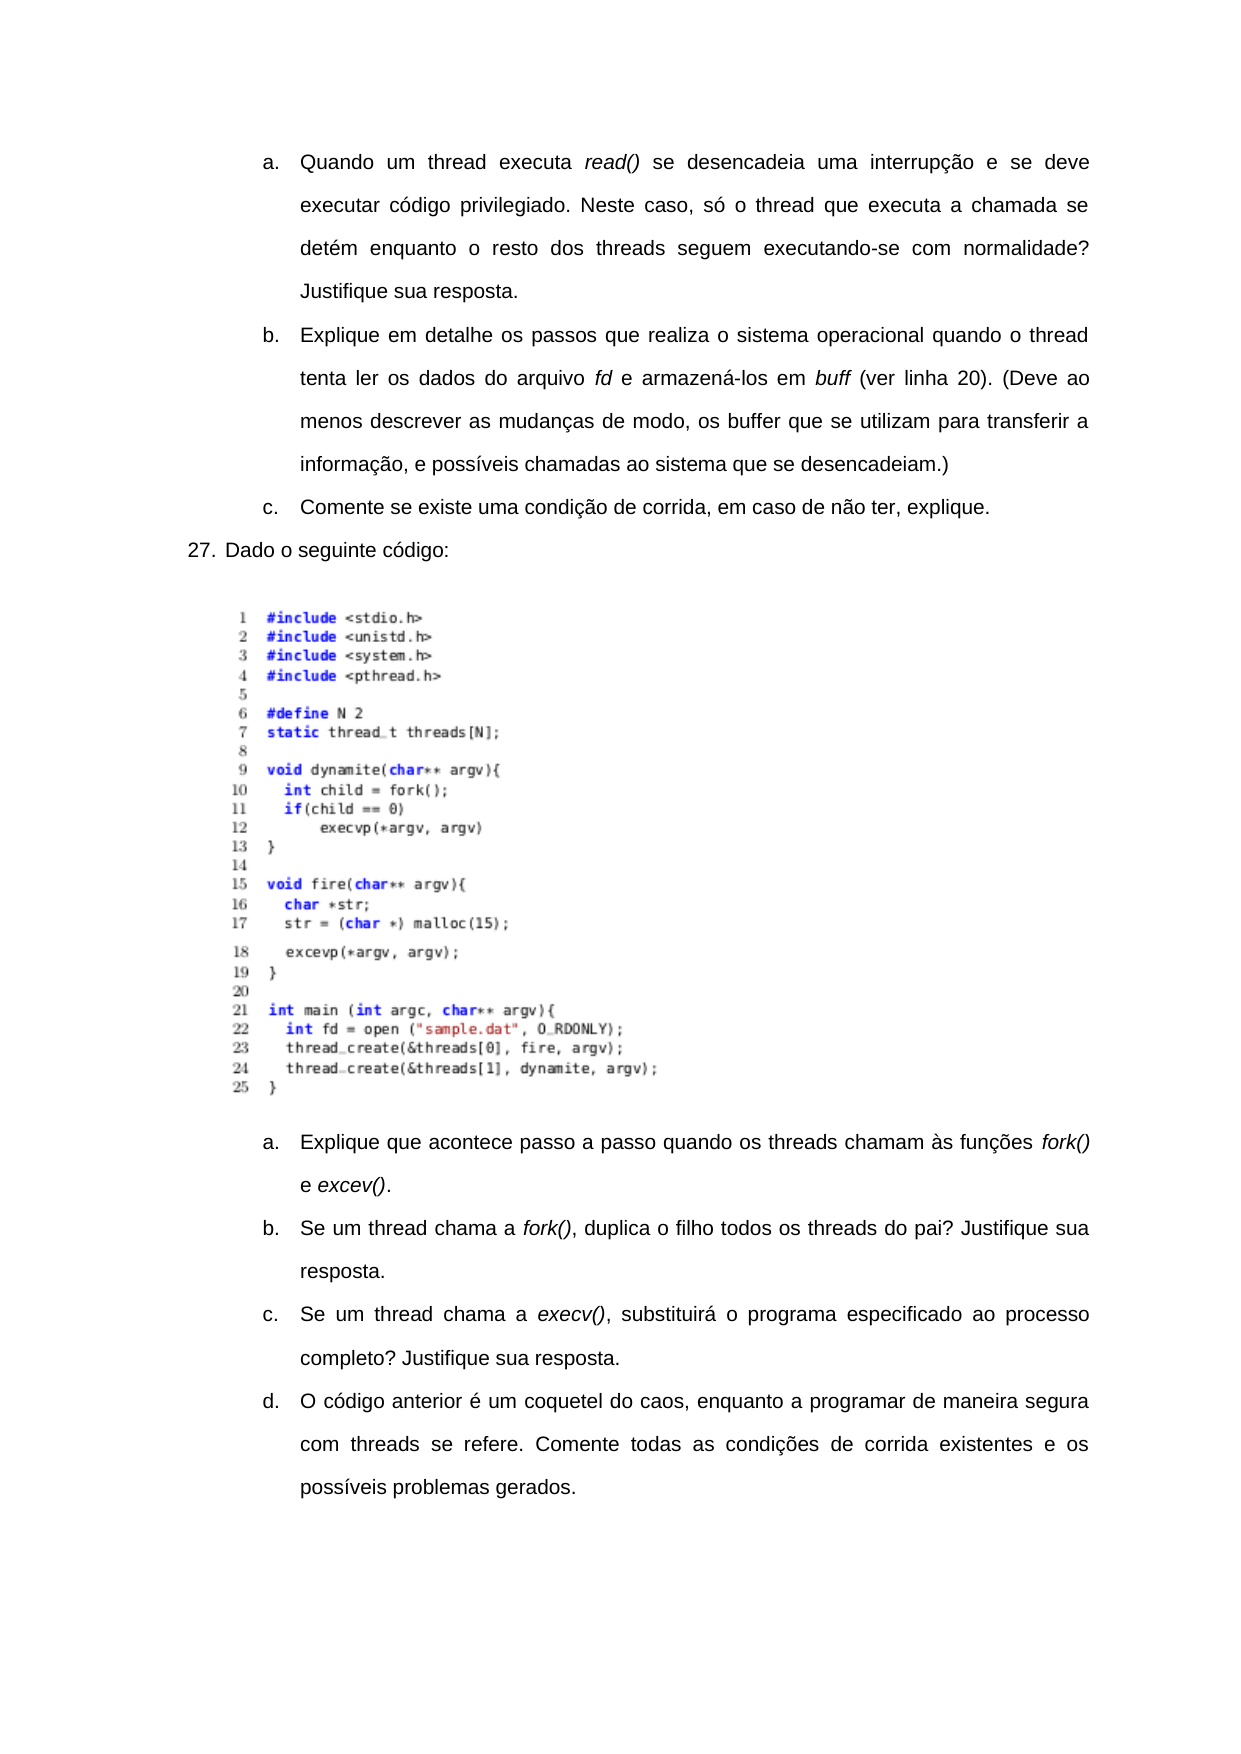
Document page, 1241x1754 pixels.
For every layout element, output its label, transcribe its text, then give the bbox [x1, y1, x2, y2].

picture [225, 606, 680, 1105]
list Se um thread chama a execv(), substituirá o programa especificado ao processo completo? Justifique sua resposta. [262, 1302, 1090, 1369]
list Comente se existe uma condição de corrida, em caso de não ter, explique. [262, 495, 1090, 519]
list Explique em detalhe os passos que realiza o sistema operacional quando o thread tenta ler os dados do arquivo fd e armazená-los em buff (ver linha 20). (Deve ao menos descrever as mudanças de modo, os buffer que se utilizam para transferir a informação, e possíveis chamadas ao sistema que se desencadeiam.) [262, 322, 1090, 476]
list Se um thread chama a fork(), duplica o filho todos os threads do pai? Justifique sua resposta. [262, 1216, 1090, 1283]
list O código anterior é um coquetel do caos, enquanto a programar de maneira segura com threads se refere. Comente todas as condições de corrida existentes e os possíveis problemas gerados. [262, 1388, 1090, 1499]
list Explique que acontece passo a passo quando os threads chamam às funções fork() e excev(). [262, 1130, 1090, 1197]
list Quando um thread executa read() se desencadeia uma interrupção e se deve executar código privilegiado. Neste caso, só o thread que executa a chamada se detém enquanto o resto dos threads seguem executando-se com normalidade? Justifique sua resposta. [262, 150, 1090, 303]
list Dado o seguinte código: [187, 538, 1090, 562]
